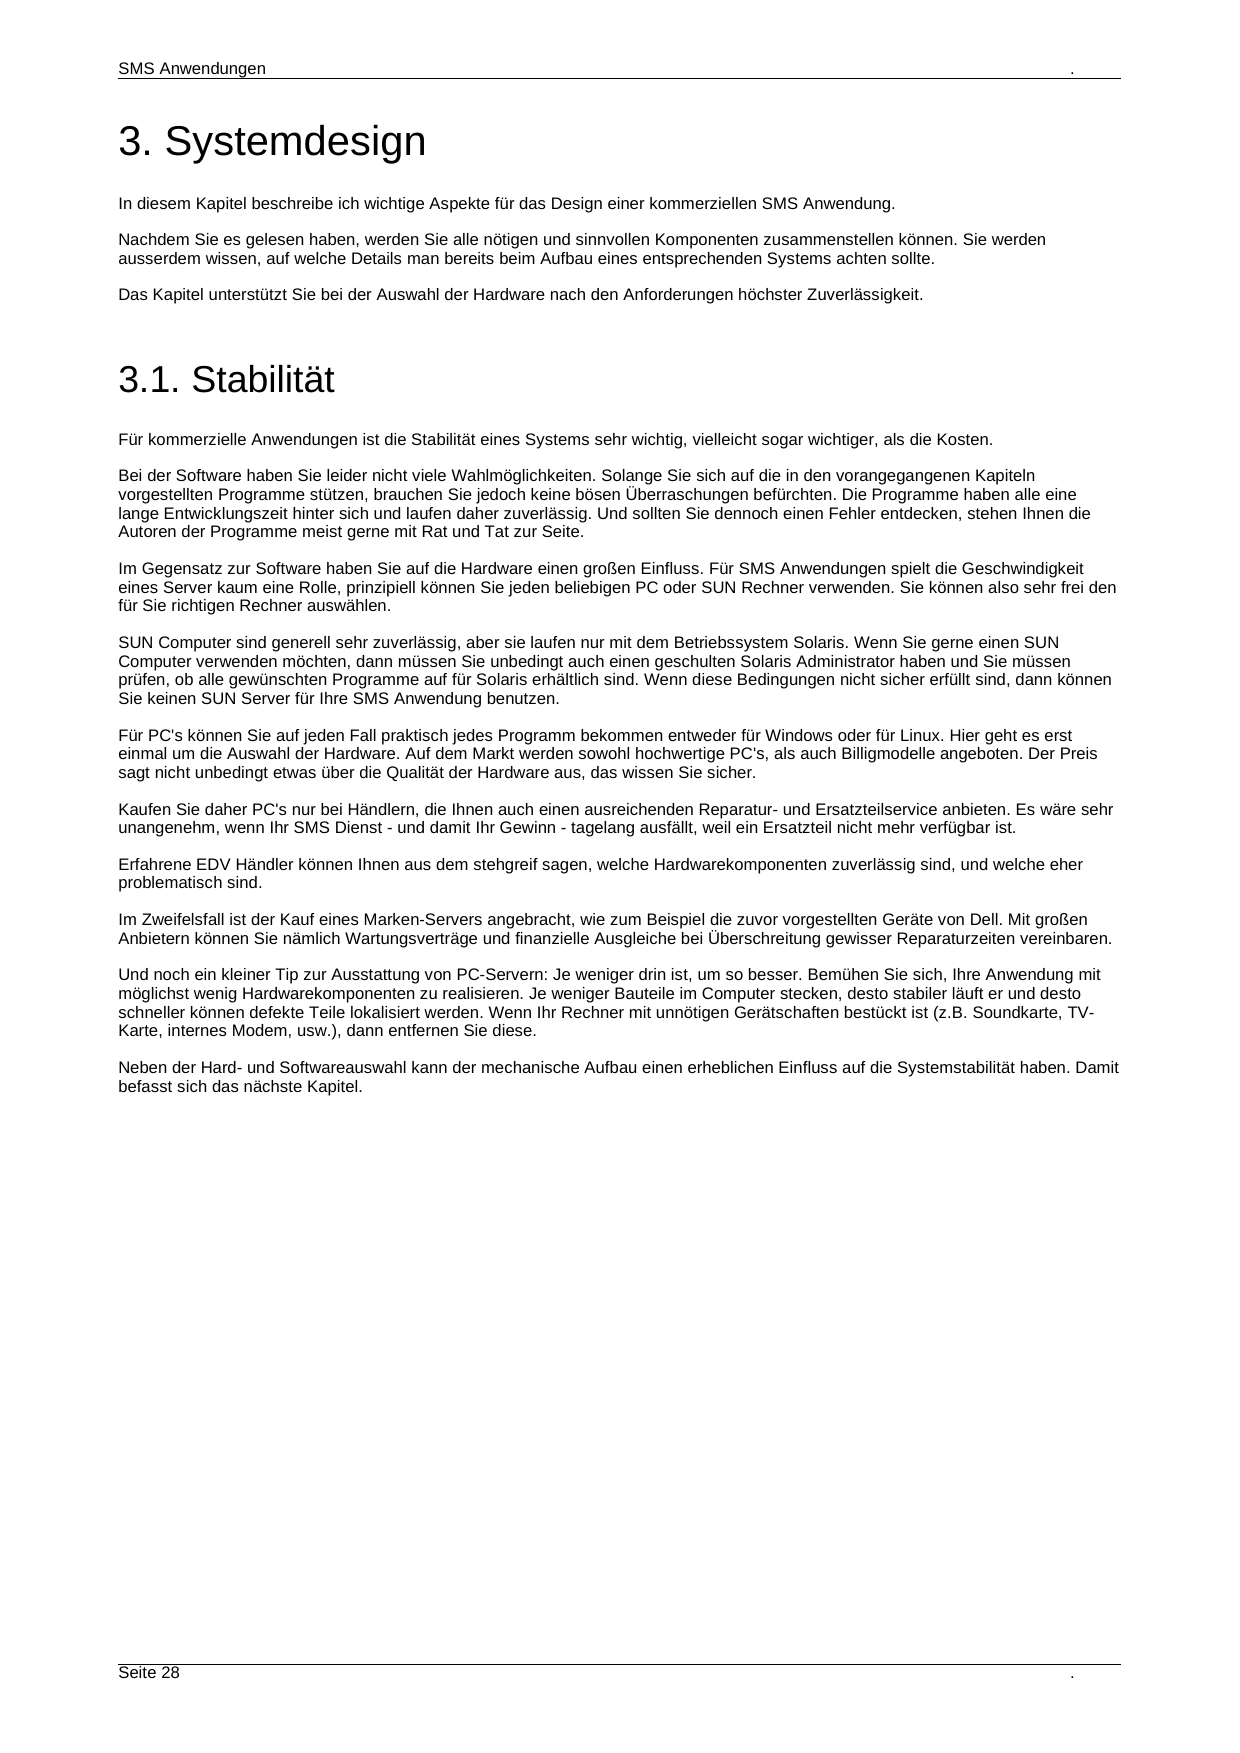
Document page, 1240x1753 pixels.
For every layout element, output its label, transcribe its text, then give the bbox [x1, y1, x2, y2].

text Und noch ein kleiner Tip zur Ausstattung von PC-Servern: Je weniger drin ist, um so besser. Bemühen Sie sich, Ihre Anwendung mit möglichst wenig Hardwarekomponenten zu realisieren. Je weniger Bauteile im Computer stecken, desto stabiler läuft er und desto schneller können defekte Teile lokalisiert werden. Wenn Ihr Rechner mit unnötigen Gerätschaften bestückt ist (z.B. Soundkarte, TV-Karte, internes Modem, usw.), dann entfernen Sie diese. [118, 965, 1121, 1040]
text Für PC's können Sie auf jeden Fall praktisch jedes Programm bekommen entweder für Windows oder für Linux. Hier geht es erst einmal um die Auswahl der Hardware. Auf dem Markt werden sowohl hochwertige PC's, als auch Billigmodelle angeboten. Der Preis sagt nicht unbedingt etwas über die Qualität der Hardware aus, das wissen Sie sicher. [118, 726, 1121, 782]
text SUN Computer sind generell sehr zuverlässig, aber sie laufen nur mit dem Betriebssystem Solaris. Wenn Sie gerne einen SUN Computer verwenden möchten, dann müssen Sie unbedingt auch einen geschulten Solaris Administrator haben und Sie müssen prüfen, ob alle gewünschten Programme auf für Solaris erhältlich sind. Wenn diese Bedingungen nicht sicher erfüllt sind, dann können Sie keinen SUN Server für Ihre SMS Anwendung benutzen. [118, 633, 1121, 708]
subtitle Stabilität [118, 358, 1121, 401]
text Für kommerzielle Anwendungen ist die Stabilität eines Systems sehr wichtig, vielleicht sogar wichtiger, als die Kosten. [118, 430, 1121, 449]
text Erfahrene EDV Händler können Ihnen aus dem stehgreif sagen, welche Hardwarekomponenten zuverlässig sind, und welche eher problematisch sind. [118, 855, 1121, 892]
text Bei der Software haben Sie leider nicht viele Wahlmöglichkeiten. Solange Sie sich auf die in den vorangegangenen Kapiteln vorgestellten Programme stützen, brauchen Sie jedoch keine bösen Überraschungen befürchten. Die Programme haben alle eine lange Entwicklungszeit hinter sich und laufen daher zuverlässig. Und sollten Sie dennoch einen Fehler entdecken, stehen Ihnen die Autoren der Programme meist gerne mit Rat und Tat zur Seite. [118, 466, 1121, 541]
subtitle Systemdesign [118, 118, 1121, 164]
text Kaufen Sie daher PC's nur bei Händlern, die Ihnen auch einen ausreichenden Reparatur- und Ersatzteilservice anbieten. Es wäre sehr unangenehm, wenn Ihr SMS Dienst - und damit Ihr Gewinn - tagelang ausfällt, weil ein Ersatzteil nicht mehr verfügbar ist. [118, 800, 1121, 837]
text Im Gegensatz zur Software haben Sie auf die Hardware einen großen Einfluss. Für SMS Anwendungen spielt die Geschwindigkeit eines Server kaum eine Rolle, prinzipiell können Sie jeden beliebigen PC oder SUN Rechner verwenden. Sie können also sehr frei den für Sie richtigen Rechner auswählen. [118, 559, 1121, 615]
text Das Kapitel unterstützt Sie bei der Auswahl der Hardware nach den Anforderungen höchster Zuverlässigkeit. [118, 286, 1121, 304]
text In diesem Kapitel beschreibe ich wichtige Aspekte für das Design einer kommerziellen SMS Anwendung. [118, 194, 1121, 213]
text Neben der Hard- und Softwareauswahl kann der mechanische Aufbau einen erheblichen Einfluss auf die Systemstabilität haben. Damit befasst sich das nächste Kapitel. [118, 1058, 1121, 1096]
text Nachdem Sie es gelesen haben, werden Sie alle nötigen und sinnvollen Komponenten zusammenstellen können. Sie werden ausserdem wissen, auf welche Details man bereits beim Aufbau eines entsprechenden Systems achten sollte. [118, 230, 1121, 268]
text Im Zweifelsfall ist der Kauf eines Marken-Servers angebracht, wie zum Beispiel die zuvor vorgestellten Geräte von Dell. Mit großen Anbietern können Sie nämlich Wartungsverträge und finanzielle Ausgleiche bei Überschreitung gewisser Reparaturzeiten vereinbaren. [118, 910, 1121, 948]
